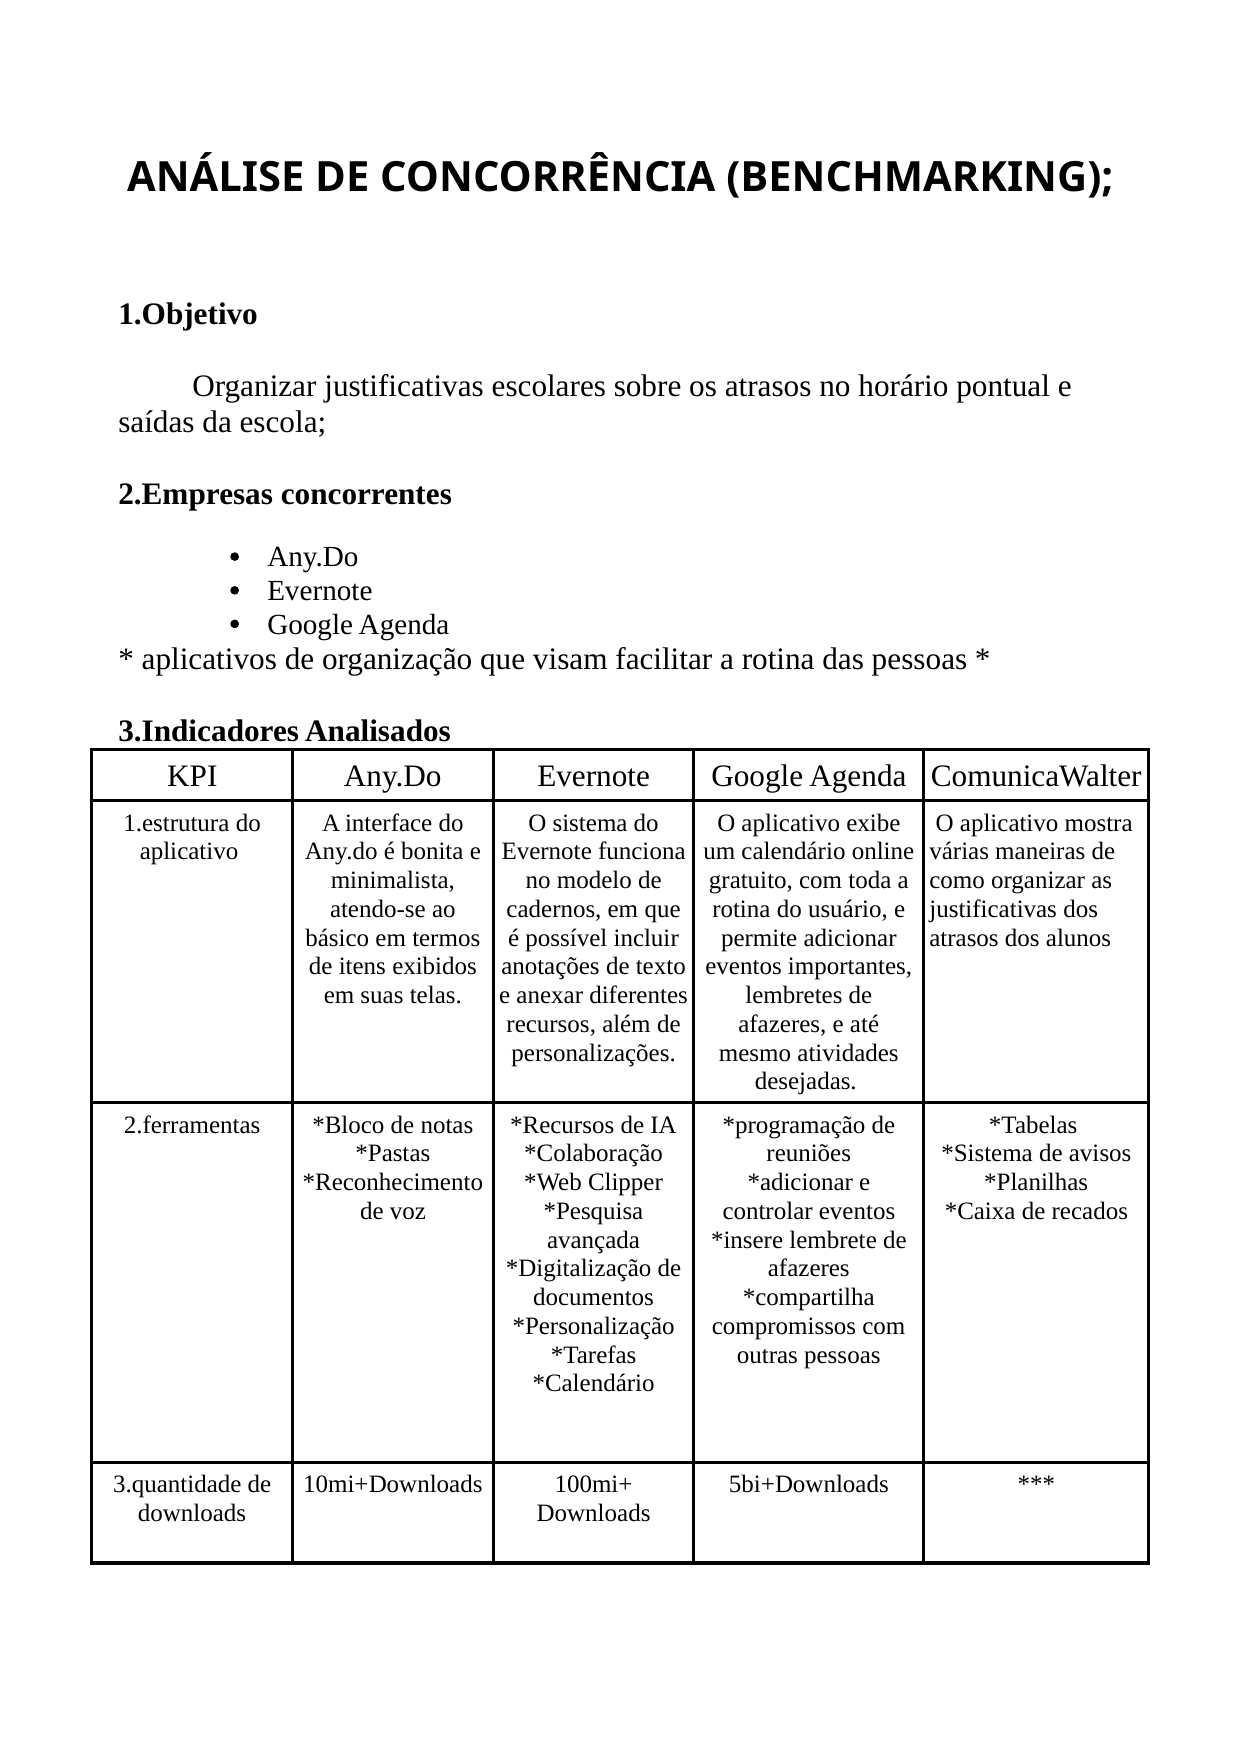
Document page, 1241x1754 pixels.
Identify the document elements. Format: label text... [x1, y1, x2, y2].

table_cell *Bloco de notas *Pastas *Reconhecimento de voz [294, 1104, 492, 1461]
table_cell O aplicativo mostra várias maneiras de como organizar as justificativas dos atrasos dos alunos [925, 802, 1147, 1101]
table_cell 3.quantidade de downloads [93, 1464, 291, 1561]
text Organizar justificativas escolares sobre os atrasos no horário pontual e saídas da escola; [118, 367, 1122, 439]
table_header Any.Do [294, 751, 492, 799]
table_header Google Agenda [695, 751, 922, 799]
table_cell 1.estrutura do aplicativo [93, 802, 291, 1101]
table_header ComunicaWalter [925, 751, 1147, 799]
table_cell *Recursos de IA *Colaboração *Web Clipper *Pesquisa avançada *Digitalização de documentos *Personalização *Tarefas *Calendário [495, 1104, 692, 1461]
text * aplicativos de organização que visam facilitar a rotina das pessoas * [118, 641, 1122, 676]
text 1.Objetivo [118, 295, 1122, 331]
table_cell A interface do Any.do é bonita e minimalista, atendo-se ao básico em termos de itens exibidos em suas telas. [294, 802, 492, 1101]
table_cell 2.ferramentas [93, 1104, 291, 1461]
text 3.Indicadores Analisados [118, 712, 1122, 748]
table_cell 10mi+Downloads [294, 1464, 492, 1561]
list Google Agenda [229, 607, 1122, 641]
table_cell 5bi+Downloads [695, 1464, 922, 1561]
list Evernote [229, 573, 1122, 607]
table_cell O aplicativo exibe um calendário online gratuito, com toda a rotina do usuário, e permite adicionar eventos importantes, lembretes de afazeres, e até mesmo atividades desejadas. [695, 802, 922, 1101]
table_cell *programação de reuniões *adicionar e controlar eventos *insere lembrete de afazeres *compartilha compromissos com outras pessoas [695, 1104, 922, 1461]
table_cell 100mi+ Downloads [495, 1464, 692, 1561]
table_header KPI [93, 751, 291, 799]
table_cell *Tabelas *Sistema de avisos *Planilhas *Caixa de recados [925, 1104, 1147, 1461]
table_header Evernote [495, 751, 692, 799]
table_cell *** [925, 1464, 1147, 1561]
list Any.Do [229, 539, 1122, 573]
text 2.Empresas concorrentes [118, 475, 1122, 511]
table_cell O sistema do Evernote funciona no modelo de cadernos, em que é possível incluir anotações de texto e anexar diferentes recursos, além de personalizações. [495, 802, 692, 1101]
text ANÁLISE DE CONCORRÊNCIA (BENCHMARKING); [118, 147, 1122, 204]
